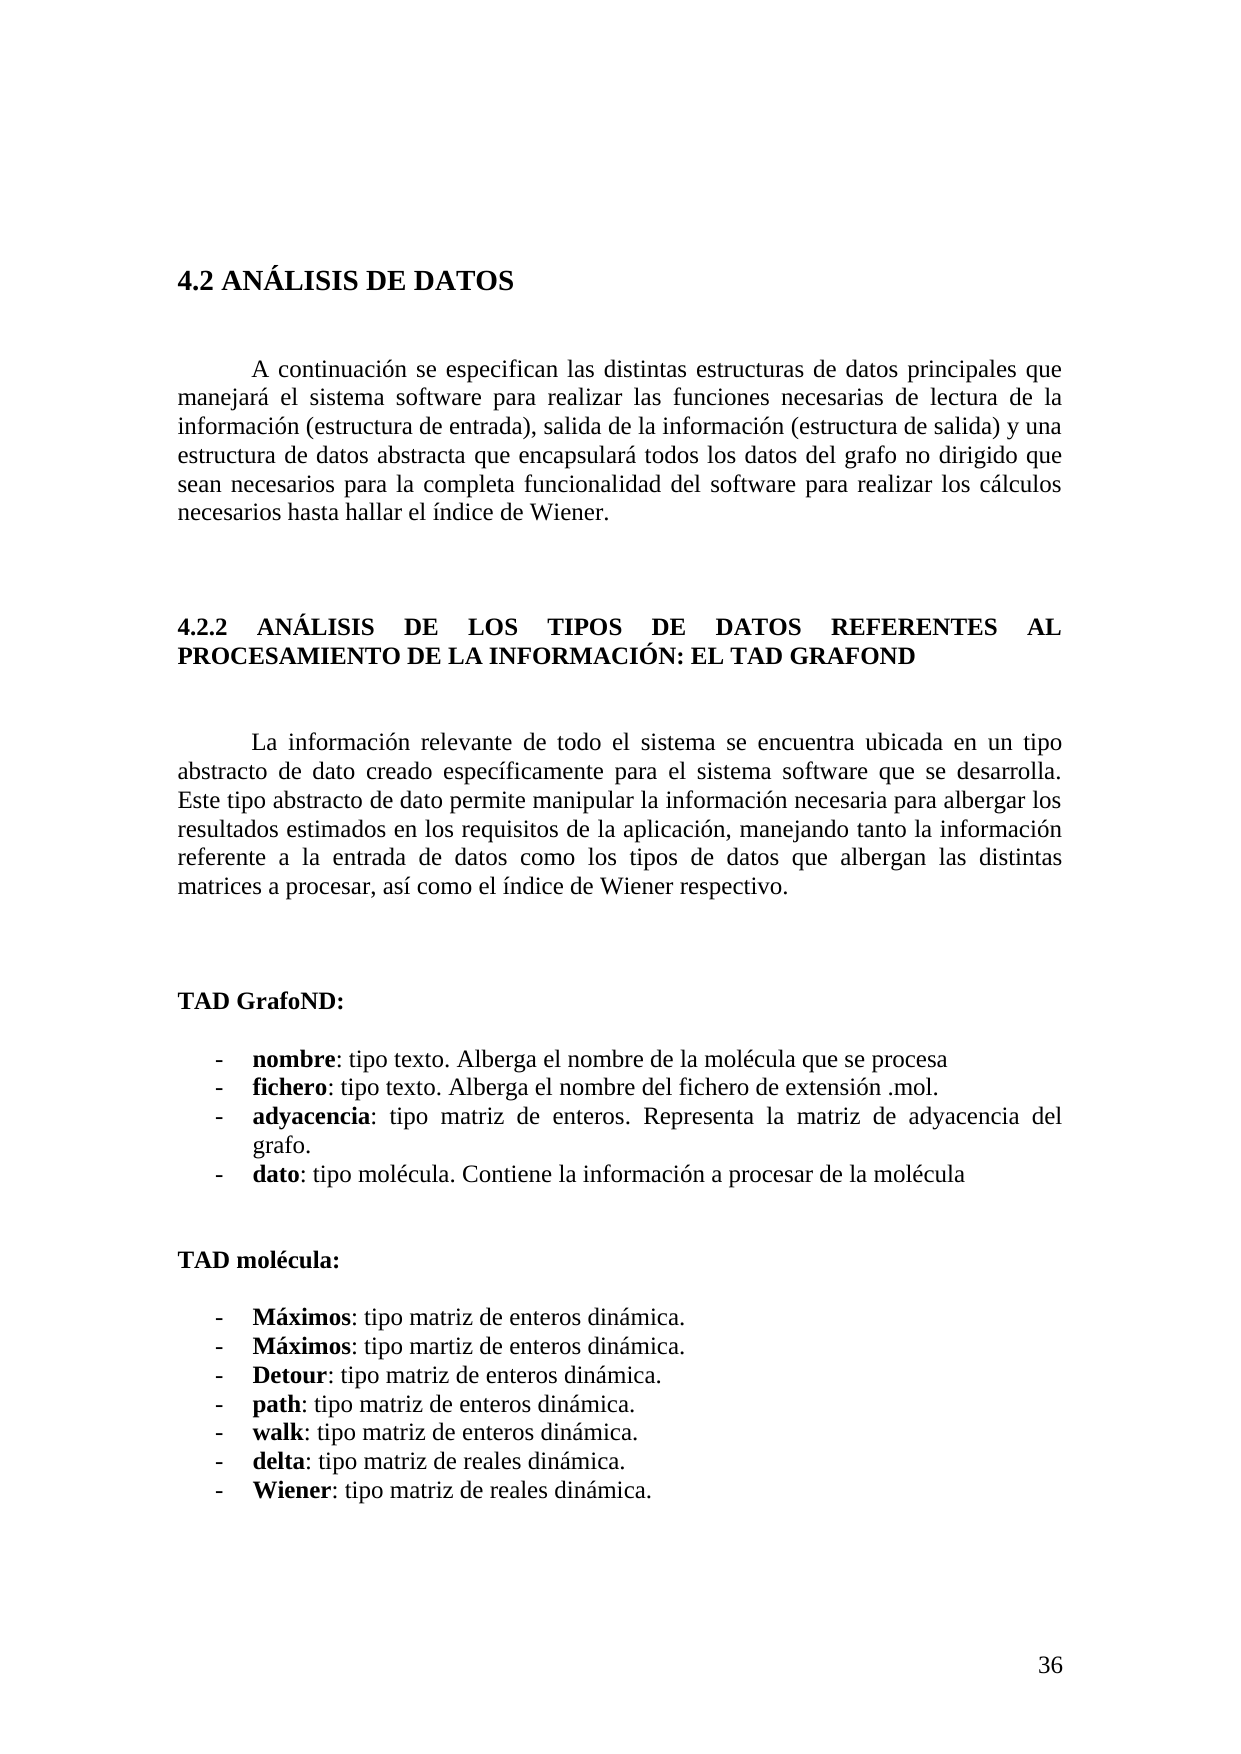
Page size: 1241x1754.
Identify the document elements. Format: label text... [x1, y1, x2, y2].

list Detour: tipo matriz de enteros dinámica. [215, 1360, 1063, 1389]
list nombre: tipo texto. Alberga el nombre de la molécula que se procesa [215, 1044, 1063, 1072]
list adyacencia: tipo matriz de enteros. Representa la matriz de adyacencia del grafo. [215, 1101, 1063, 1159]
list Máximos: tipo martiz de enteros dinámica. [215, 1331, 1063, 1360]
text 4.2.2 ANÁLISIS DE LOS TIPOS DE DATOS REFERENTES AL PROCESAMIENTO DE LA INFORMACIÓN: EL TAD GRAFOND [177, 612, 1063, 670]
list delta: tipo matriz de reales dinámica. [215, 1446, 1063, 1475]
list Wiener: tipo matriz de reales dinámica. [215, 1475, 1063, 1504]
text La información relevante de todo el sistema se encuentra ubicada en un tipo abstracto de dato creado específicamente para el sistema software que se desarrolla. Este tipo abstracto de dato permite manipular la información necesaria para albergar los resultados estimados en los requisitos de la aplicación, manejando tanto la información referente a la entrada de datos como los tipos de datos que albergan las distintas matrices a procesar, así como el índice de Wiener respectivo. [177, 727, 1063, 900]
list dato: tipo molécula. Contiene la información a procesar de la molécula [215, 1159, 1063, 1187]
list fichero: tipo texto. Alberga el nombre del fichero de extensión .mol. [215, 1072, 1063, 1101]
list path: tipo matriz de enteros dinámica. [215, 1389, 1063, 1417]
text 4.2 ANÁLISIS DE DATOS [177, 263, 1063, 296]
text A continuación se especifican las distintas estructuras de datos principales que manejará el sistema software para realizar las funciones necesarias de lectura de la información (estructura de entrada), salida de la información (estructura de salida) y una estructura de datos abstracta que encapsulará todos los datos del grafo no dirigido que sean necesarios para la completa funcionalidad del software para realizar los cálculos necesarios hasta hallar el índice de Wiener. [177, 354, 1063, 526]
list walk: tipo matriz de enteros dinámica. [215, 1417, 1063, 1446]
text TAD GrafoND: [177, 986, 1063, 1015]
text TAD molécula: [177, 1245, 1063, 1274]
list Máximos: tipo matriz de enteros dinámica. [215, 1302, 1063, 1331]
